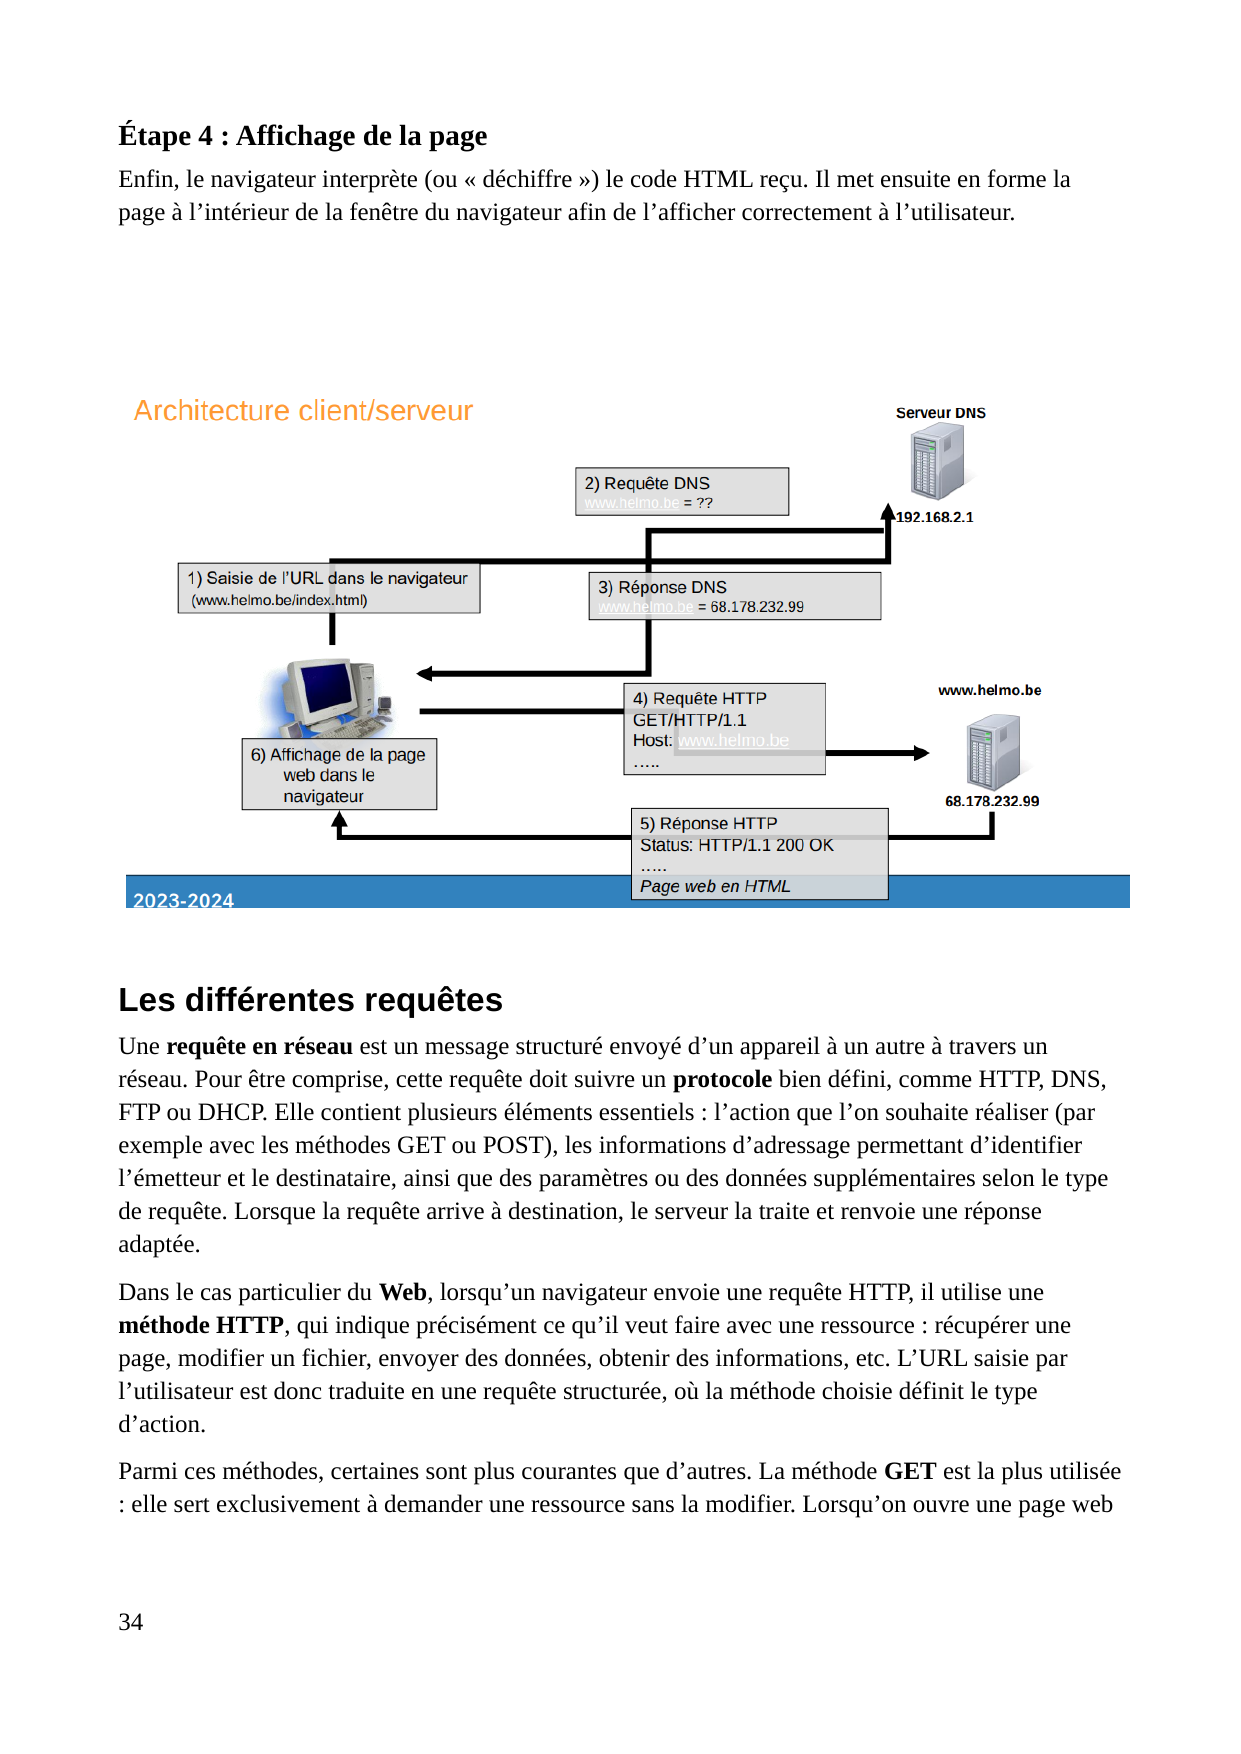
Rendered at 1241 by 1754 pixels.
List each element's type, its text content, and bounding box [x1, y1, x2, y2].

text Une requête en réseau est un message structuré envoyé d’un appareil à un autre à travers un réseau. Pour être comprise, cette requête doit suivre un protocole bien défini, comme HTTP, DNS, FTP ou DHCP. Elle contient plusieurs éléments essentiels : l’action que l’on souhaite réaliser (par exemple avec les méthodes GET ou POST), les informations d’adressage permettant d’identifier l’émetteur et le destinataire, ainsi que des paramètres ou des données supplémentaires selon le type de requête. Lorsque la requête arrive à destination, le serveur la traite et renvoie une réponse adaptée. [118, 1031, 1122, 1258]
picture [126, 374, 1130, 908]
text Enfin, le navigateur interprète (ou « déchiffre ») le code HTML reçu. Il met ensuite en forme la page à l’intérieur de la fenêtre du navigateur afin de l’afficher correctement à l’utilisateur. [118, 164, 1122, 226]
subtitle Étape 4 : Affichage de la page [118, 118, 1122, 152]
text Parmi ces méthodes, certaines sont plus courantes que d’autres. La méthode GET est la plus utilisée : elle sert exclusivement à demander une ressource sans la modifier. Lorsqu’on ouvre une page web [118, 1456, 1122, 1518]
subtitle Les différentes requêtes [118, 980, 1122, 1018]
text Dans le cas particulier du Web, lorsqu’un navigateur envoie une requête HTTP, il utilise une méthode HTTP, qui indique précisément ce qu’il veut faire avec une ressource : récupérer une page, modifier un fichier, envoyer des données, obtenir des informations, etc. L’URL saisie par l’utilisateur est donc traduite en une requête structurée, où la méthode choisie définit le type d’action. [118, 1277, 1122, 1438]
